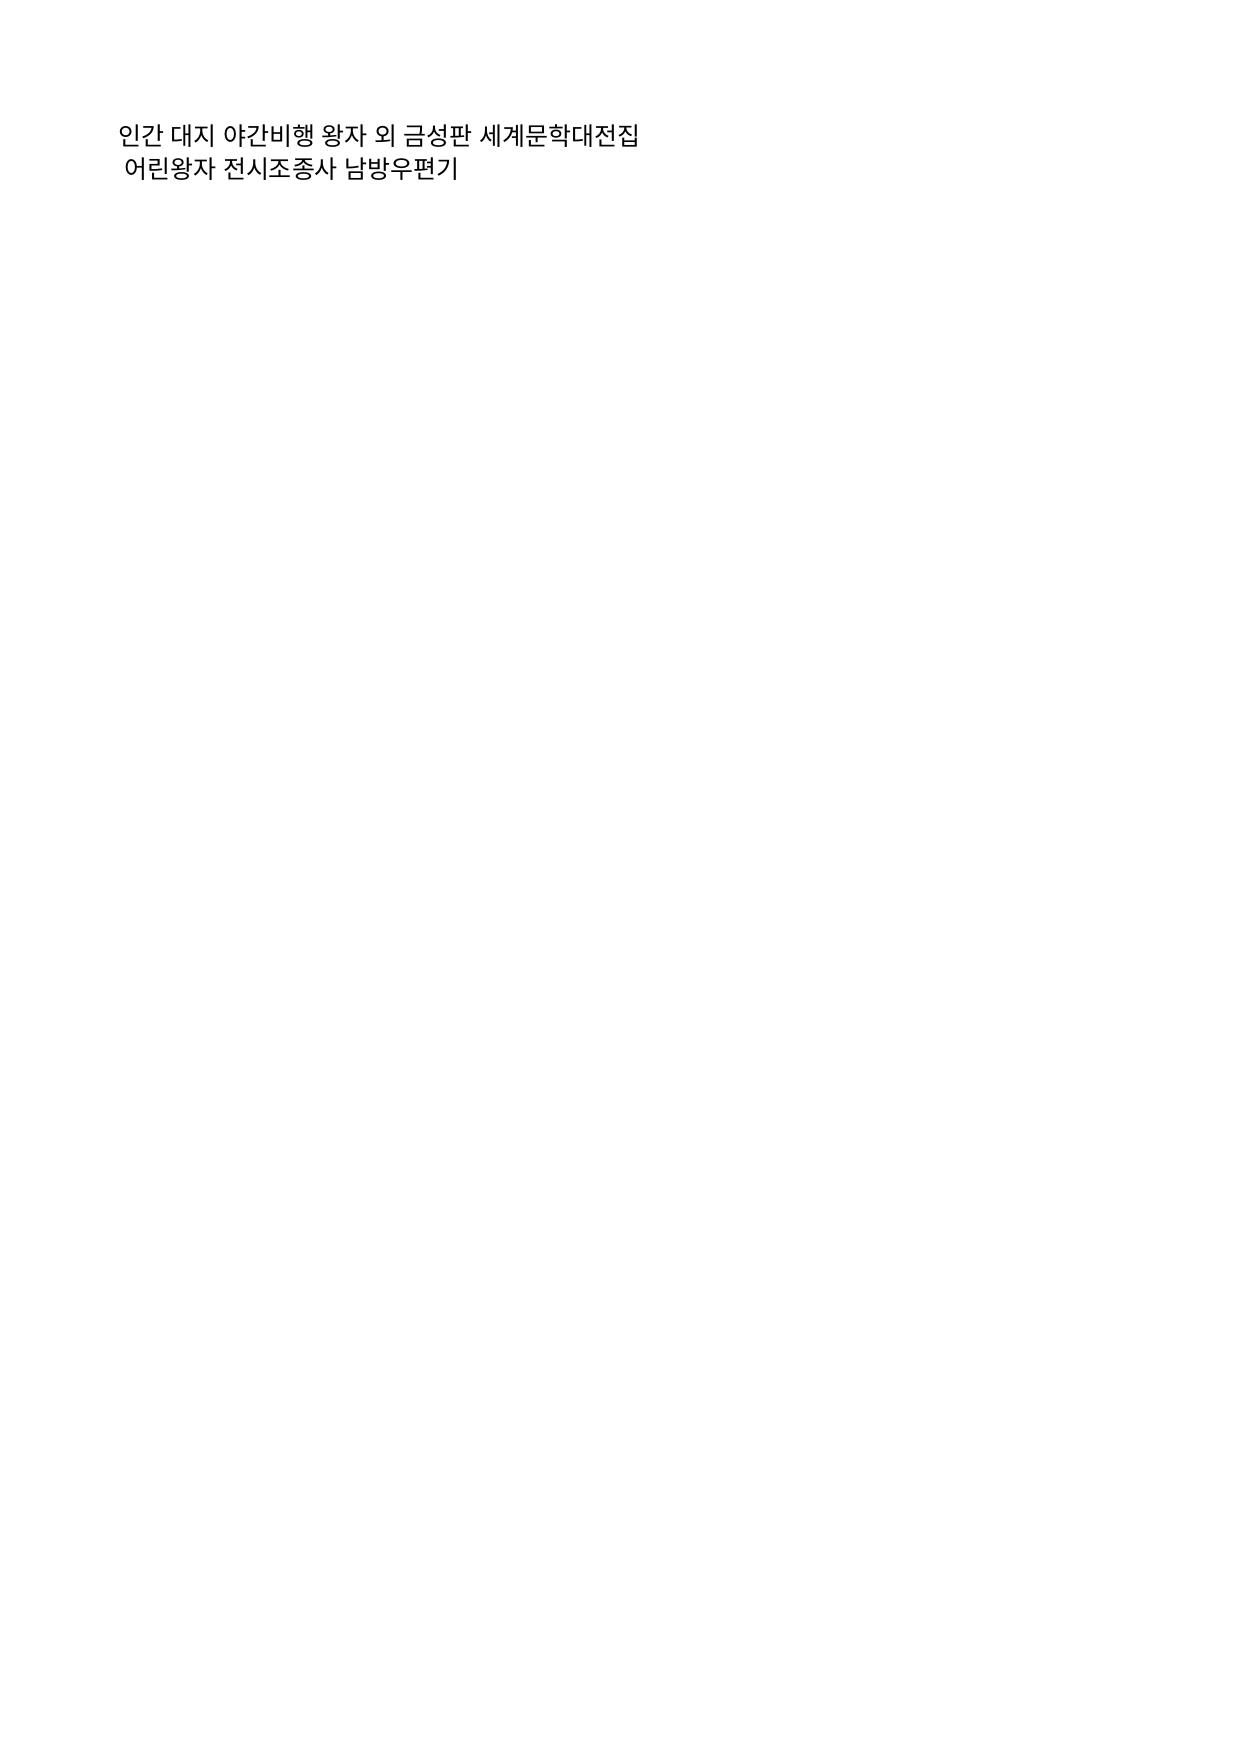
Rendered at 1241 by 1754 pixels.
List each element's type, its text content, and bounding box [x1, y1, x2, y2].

text 인간 대지 야간비행 왕자 외 금성판 세계문학대전집 [118, 118, 1122, 152]
text 어린왕자 전시조종사 남방우편기 [118, 152, 1122, 186]
